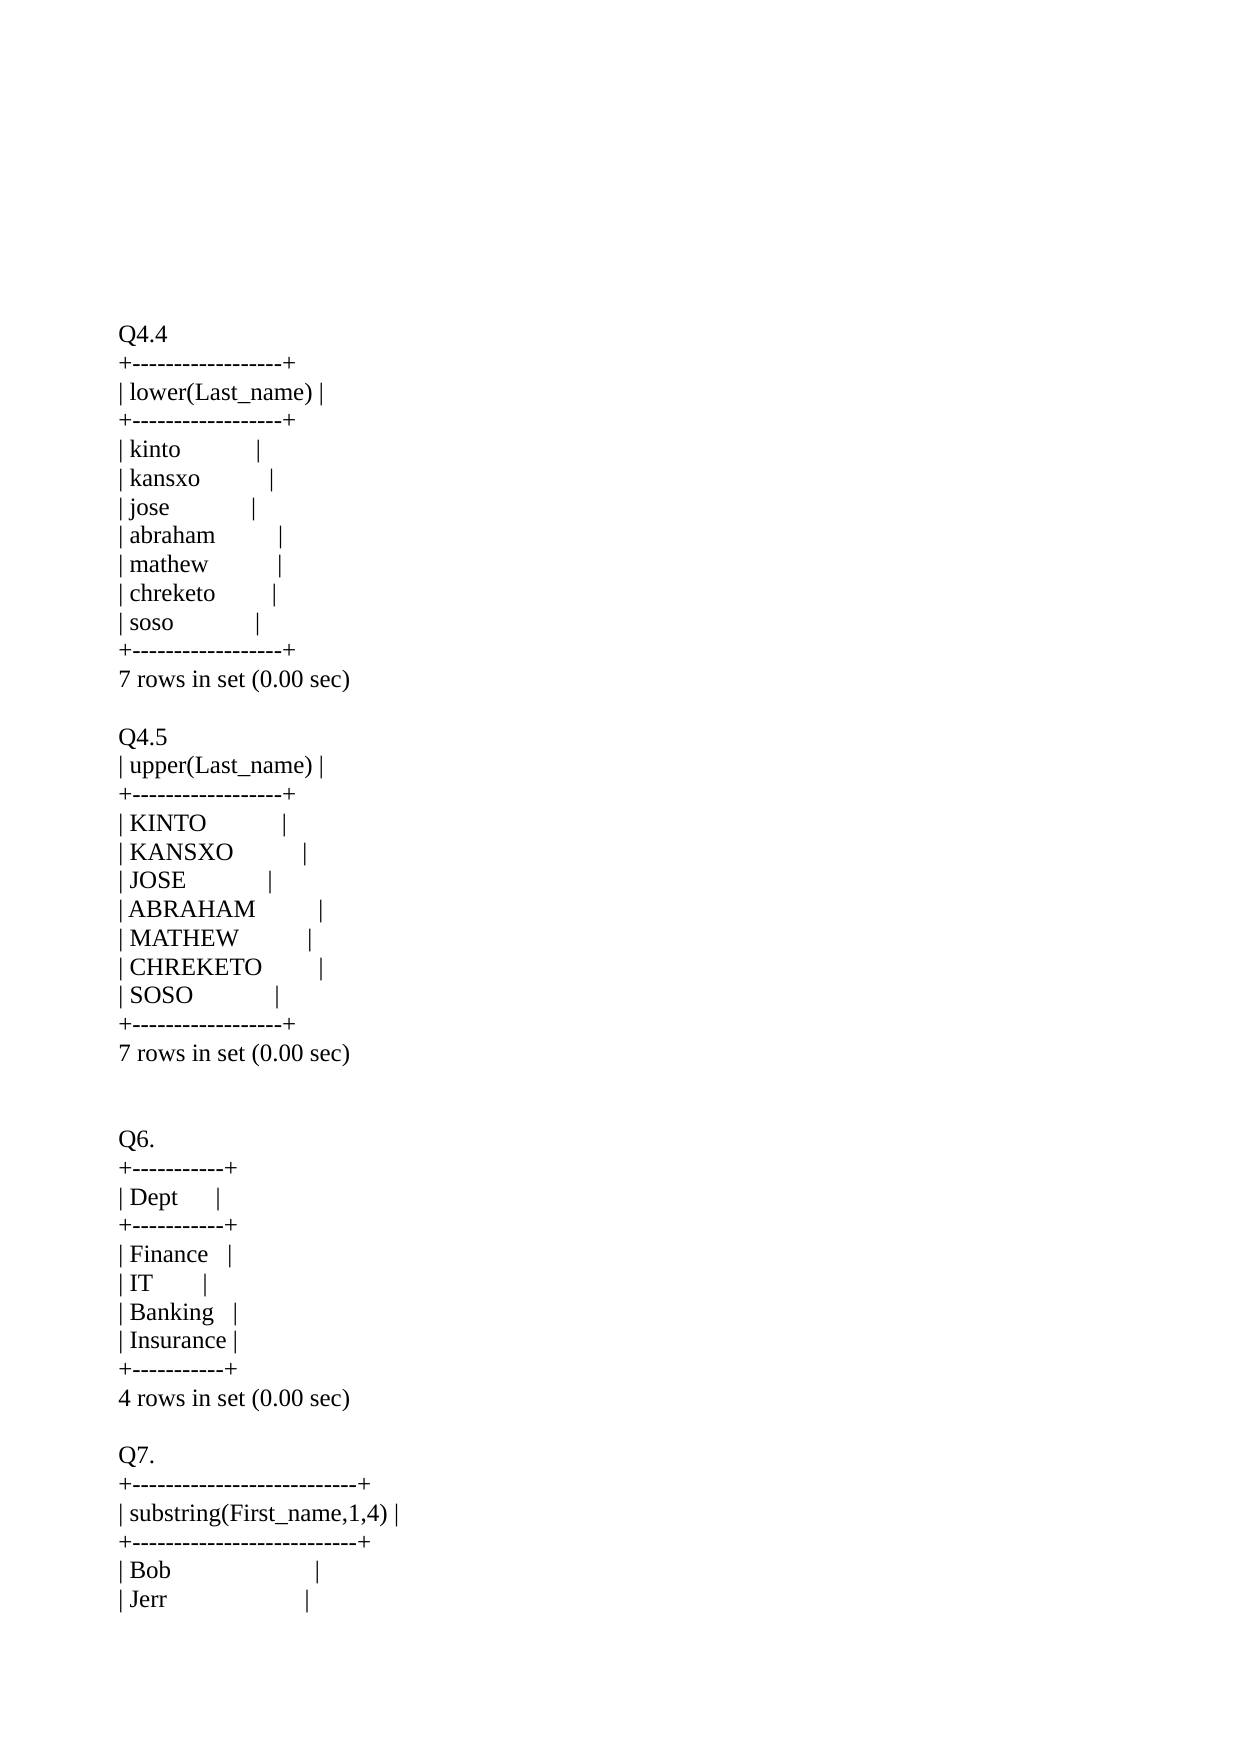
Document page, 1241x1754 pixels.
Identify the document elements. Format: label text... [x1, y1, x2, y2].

text 4 rows in set (0.00 sec) [118, 1383, 1122, 1412]
text Q7. [118, 1441, 1122, 1469]
text | jose | [118, 492, 1122, 521]
text Q4.5 [118, 722, 1122, 751]
text | KINTO | [118, 808, 1122, 837]
text +------------------+ [118, 348, 1122, 377]
text | Banking | [118, 1297, 1122, 1326]
text | Bob | [118, 1556, 1122, 1584]
text | IT | [118, 1268, 1122, 1297]
text +------------------+ [118, 779, 1122, 808]
text | ABRAHAM | [118, 894, 1122, 923]
text | upper(Last_name) | [118, 751, 1122, 779]
text +-----------+ [118, 1354, 1122, 1383]
text | chreketo | [118, 578, 1122, 607]
text | JOSE | [118, 866, 1122, 894]
text +---------------------------+ [118, 1527, 1122, 1556]
text | Jerr | [118, 1584, 1122, 1613]
text Q4.4 [118, 319, 1122, 348]
text +---------------------------+ [118, 1469, 1122, 1498]
text +------------------+ [118, 1009, 1122, 1038]
text | lower(Last_name) | [118, 377, 1122, 406]
text 7 rows in set (0.00 sec) [118, 1038, 1122, 1067]
text | CHREKETO | [118, 952, 1122, 981]
text | substring(First_name,1,4) | [118, 1498, 1122, 1527]
text | kansxo | [118, 463, 1122, 492]
text | Dept | [118, 1182, 1122, 1211]
text +-----------+ [118, 1153, 1122, 1182]
text | soso | [118, 607, 1122, 636]
text +-----------+ [118, 1211, 1122, 1239]
text | kinto | [118, 434, 1122, 463]
text | SOSO | [118, 981, 1122, 1009]
text Q6. [118, 1124, 1122, 1153]
text | abraham | [118, 521, 1122, 549]
text 7 rows in set (0.00 sec) [118, 664, 1122, 693]
text | Finance | [118, 1239, 1122, 1268]
text | KANSXO | [118, 837, 1122, 866]
text | Insurance | [118, 1326, 1122, 1354]
text | MATHEW | [118, 923, 1122, 952]
text +------------------+ [118, 406, 1122, 434]
text | mathew | [118, 549, 1122, 578]
text +------------------+ [118, 636, 1122, 664]
